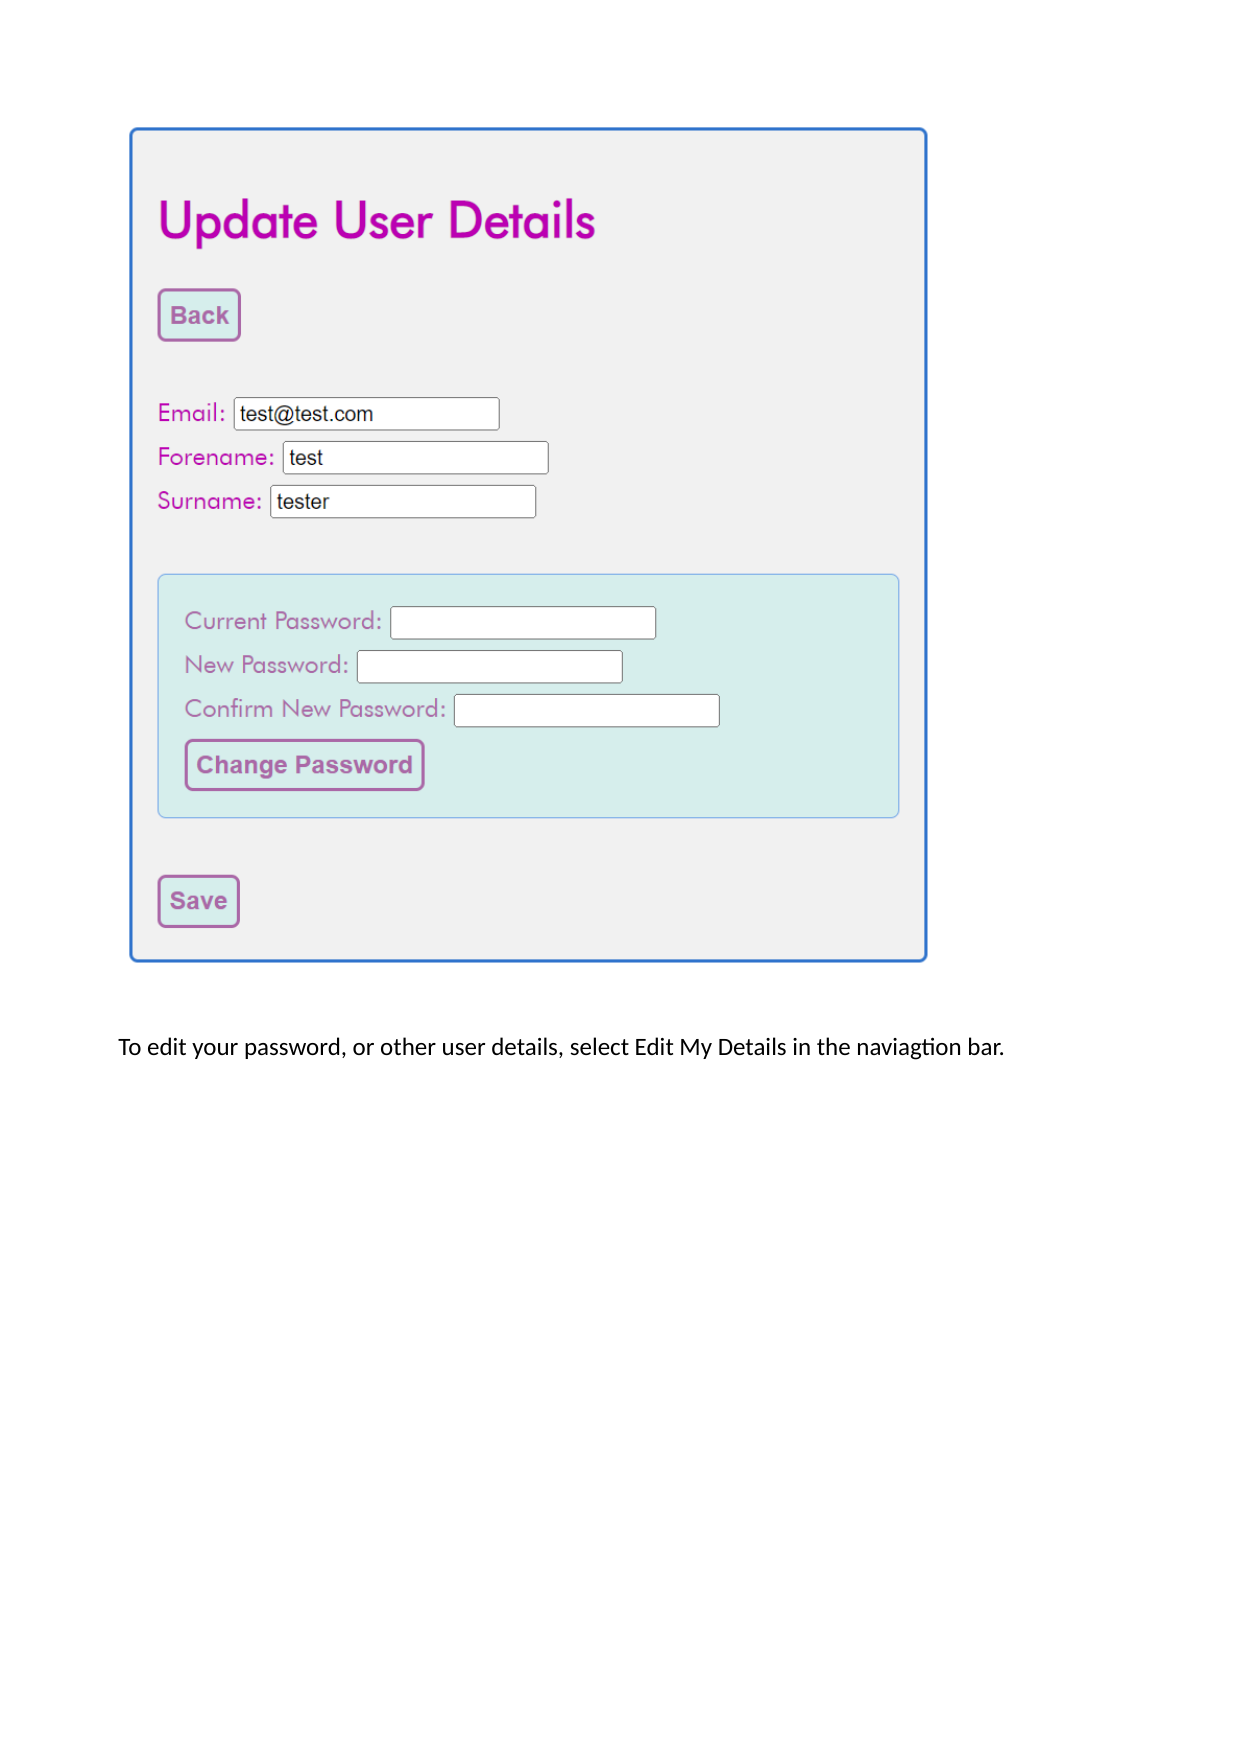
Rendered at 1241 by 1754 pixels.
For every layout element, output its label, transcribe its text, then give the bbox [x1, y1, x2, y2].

text To edit your password, or other user details, select Edit My Details in the naviagtion bar. [118, 1031, 1122, 1062]
